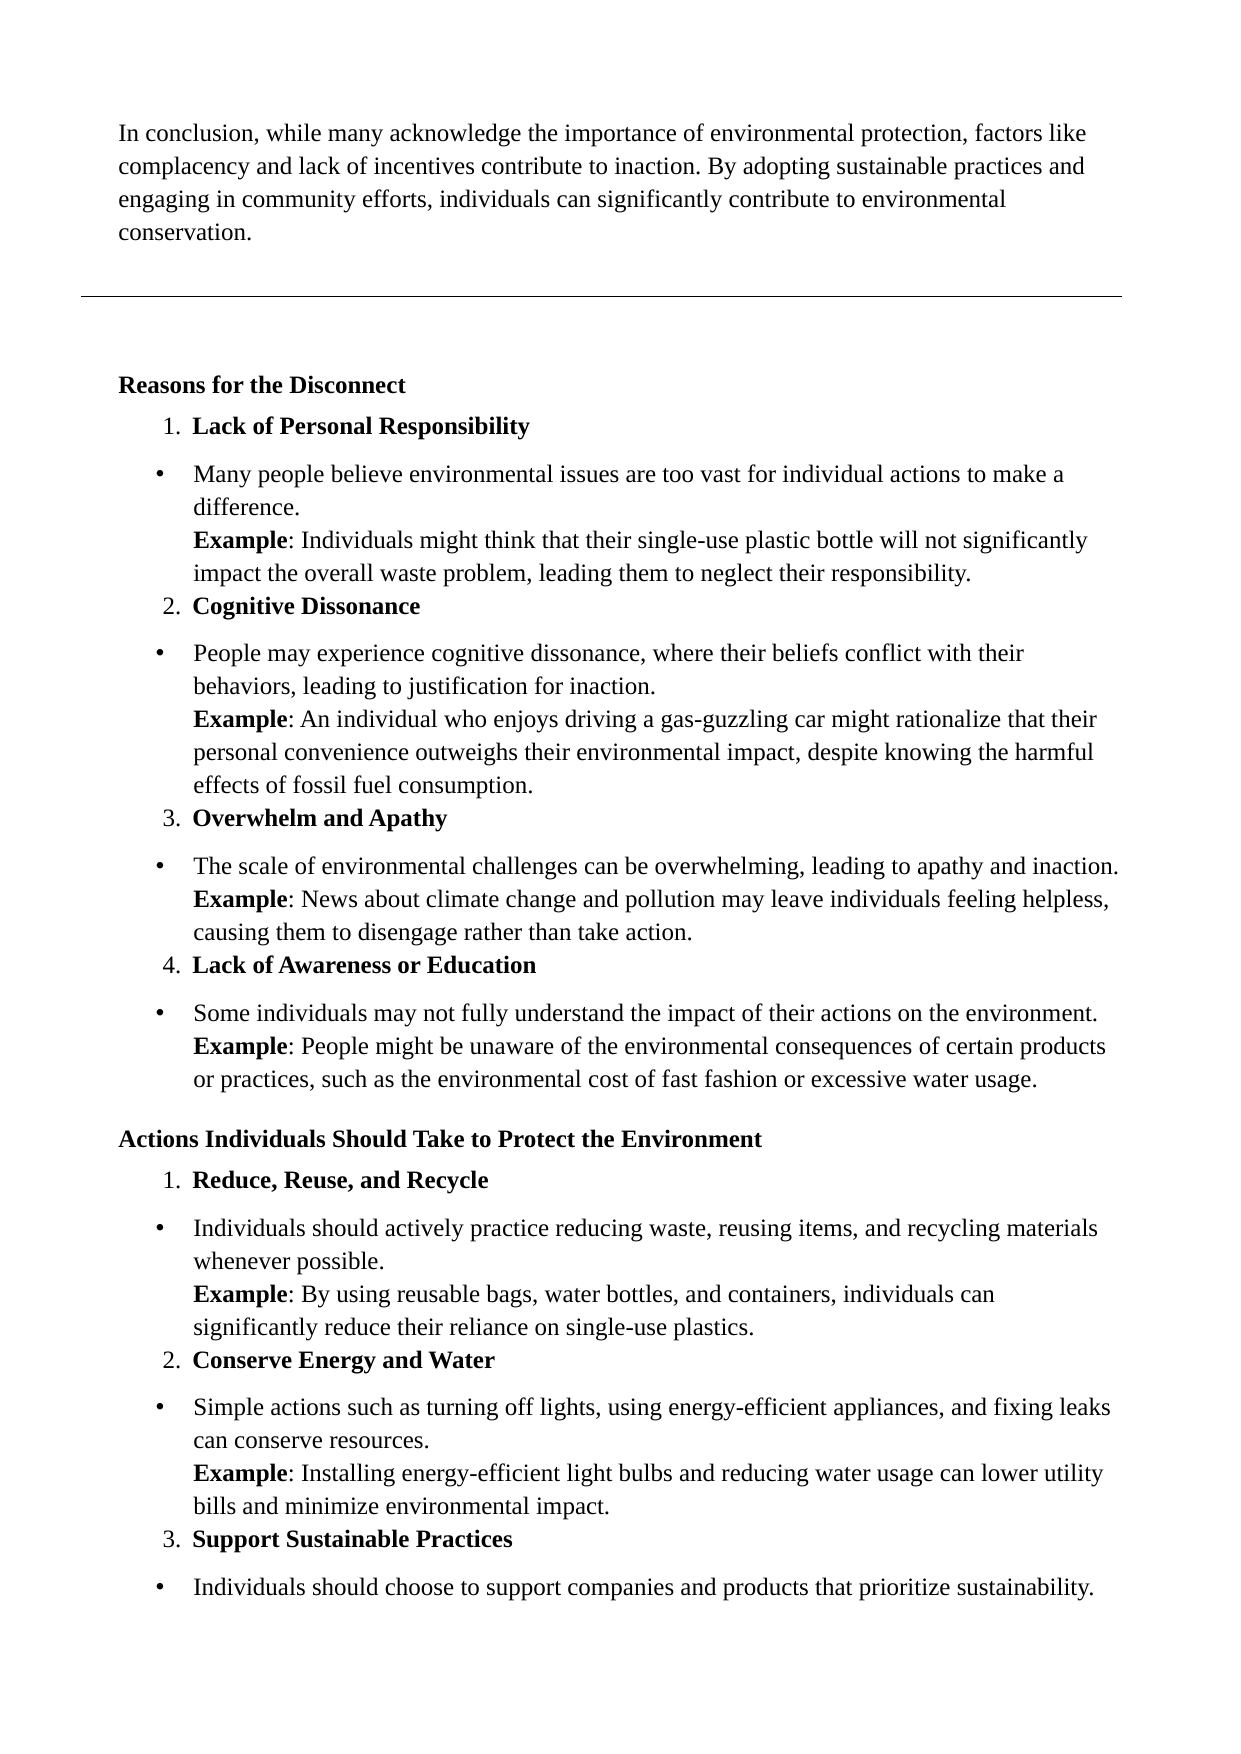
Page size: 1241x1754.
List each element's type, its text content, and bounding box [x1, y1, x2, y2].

list Many people believe environmental issues are too vast for individual actions to make a difference. [156, 459, 1122, 520]
list Reduce, Reuse, and Recycle [162, 1165, 1122, 1194]
list Example: Individuals might think that their single-use plastic bottle will not significantly impact the overall waste problem, leading them to neglect their responsibility. [156, 525, 1122, 586]
text In conclusion, while many acknowledge the importance of environmental protection, factors like complacency and lack of incentives contribute to inaction. By adopting sustainable practices and engaging in community efforts, individuals can significantly contribute to environmental conservation. [118, 118, 1122, 246]
list The scale of environmental challenges can be overwhelming, leading to apathy and inaction. [156, 851, 1122, 880]
subtitle Reasons for the Disconnect [118, 370, 1122, 398]
list Simple actions such as turning off lights, using energy-efficient appliances, and fixing leaks can conserve resources. [156, 1392, 1122, 1454]
list Lack of Awareness or Education [162, 950, 1122, 979]
list Example: People might be unaware of the environmental consequences of certain products or practices, such as the environmental cost of fast fashion or excessive water usage. [156, 1031, 1122, 1092]
list Overwhelm and Apathy [162, 803, 1122, 832]
list Conserve Energy and Water [162, 1345, 1122, 1373]
list Example: Installing energy-efficient light bulbs and reducing water usage can lower utility bills and minimize environmental impact. [156, 1458, 1122, 1520]
list Example: By using reusable bags, water bottles, and containers, individuals can significantly reduce their reliance on single-use plastics. [156, 1279, 1122, 1341]
list Example: An individual who enjoys driving a gas-guzzling car might rationalize that their personal convenience outweighs their environmental impact, despite knowing the harmful effects of fossil fuel consumption. [156, 704, 1122, 799]
list Lack of Personal Responsibility [162, 411, 1122, 440]
list Some individuals may not fully understand the impact of their actions on the environment. [156, 998, 1122, 1026]
list Individuals should actively practice reducing waste, reusing items, and recycling materials whenever possible. [156, 1213, 1122, 1274]
list Cognitive Dissonance [162, 591, 1122, 619]
list People may experience cognitive dissonance, where their beliefs conflict with their behaviors, leading to justification for inaction. [156, 638, 1122, 700]
list Support Sustainable Practices [162, 1524, 1122, 1553]
list Example: News about climate change and pollution may leave individuals feeling helpless, causing them to disengage rather than take action. [156, 884, 1122, 946]
subtitle Actions Individuals Should Take to Protect the Environment [118, 1124, 1122, 1153]
list Individuals should choose to support companies and products that prioritize sustainability. [156, 1572, 1122, 1601]
